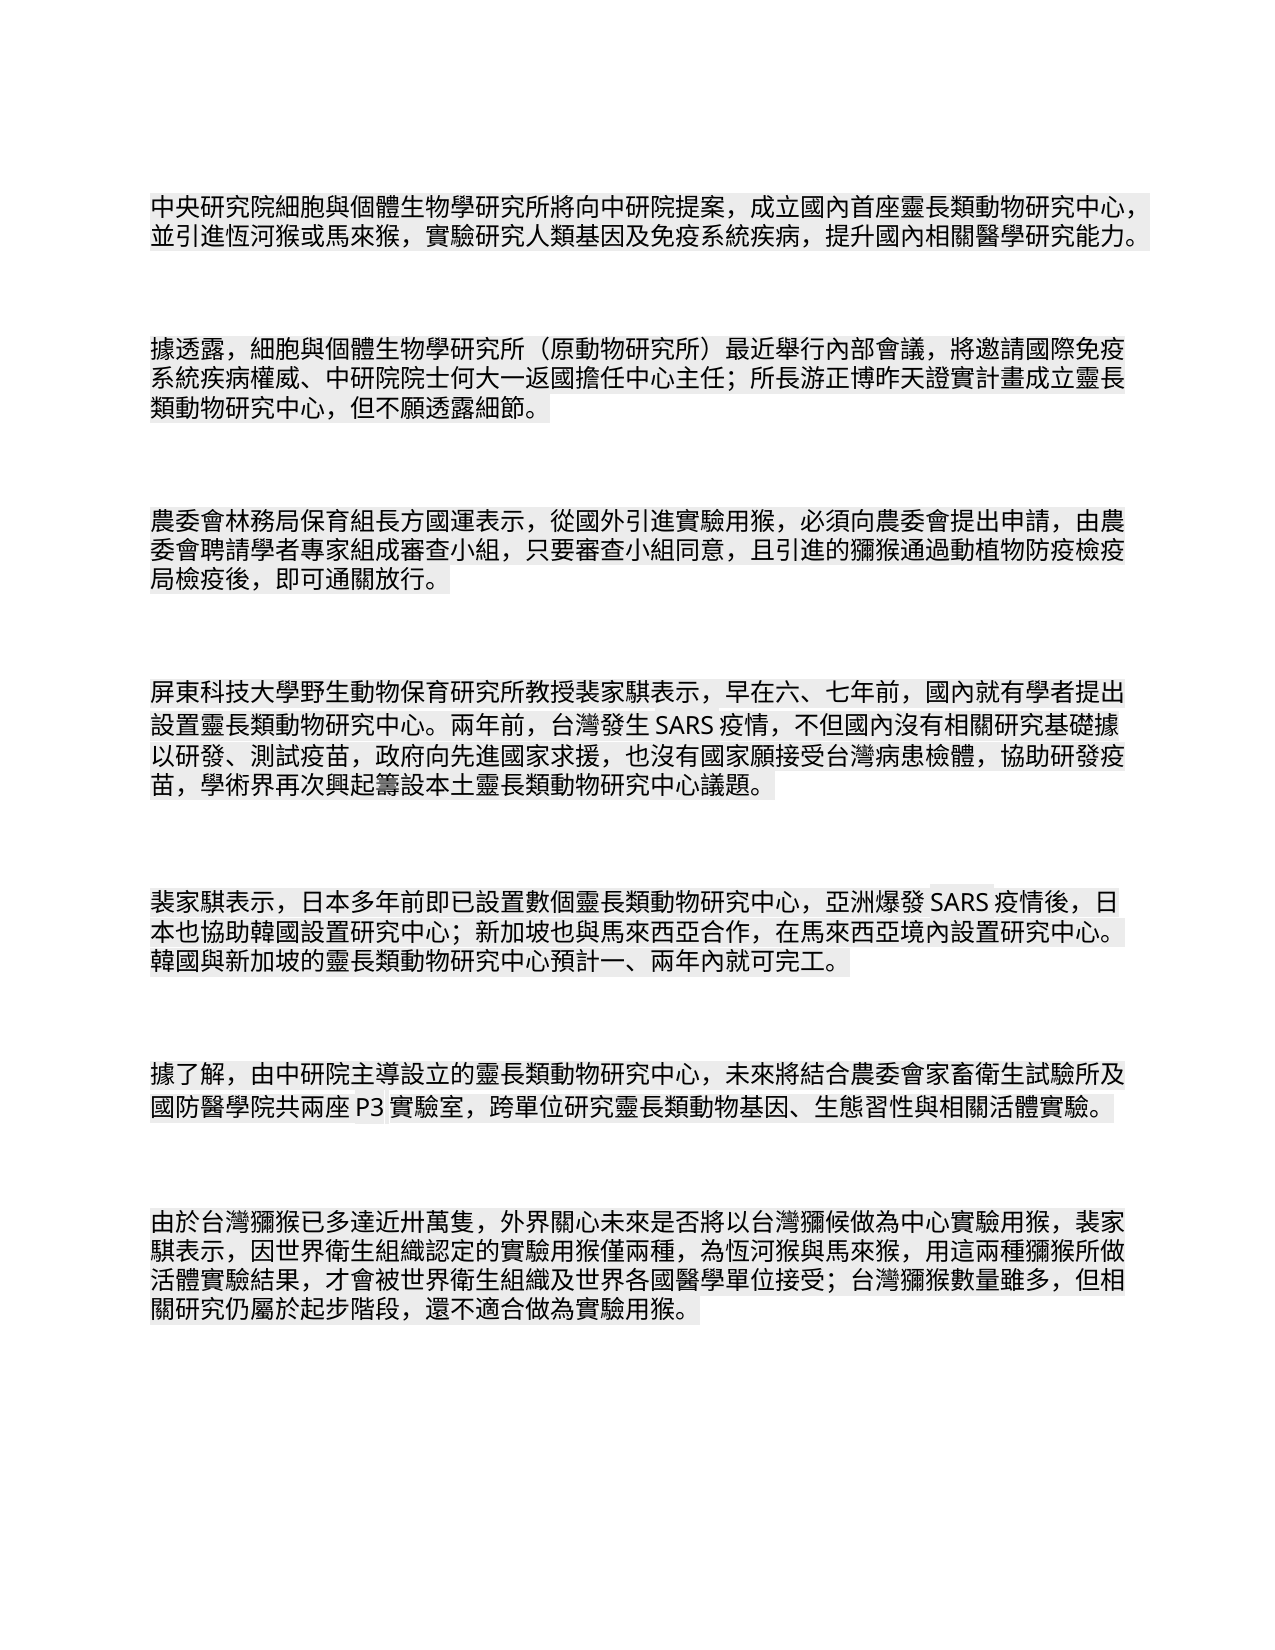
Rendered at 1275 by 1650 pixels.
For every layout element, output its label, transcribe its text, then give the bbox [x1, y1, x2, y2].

text 屏東科技大學野生動物保育研究所教授裴家騏表示，早在六、七年前，國內就有學者提出設置靈長類動物研究中心。兩年前，台灣發生SARS疫情，不但國內沒有相關研究基礎據以研發、測試疫苗，政府向先進國家求援，也沒有國家願接受台灣病患檢體，協助研發疫苗，學術界再次興起籌設本土靈長類動物研究中心議題。 [150, 679, 1125, 800]
text 裴家騏表示，日本多年前即已設置數個靈長類動物研究中心，亞洲爆發SARS疫情後，日本也協助韓國設置研究中心；新加坡也與馬來西亞合作，在馬來西亞境內設置研究中心。韓國與新加坡的靈長類動物研究中心預計一、兩年內就可完工。 [150, 884, 1125, 977]
text 農委會林務局保育組長方國運表示，從國外引進實驗用猴，必須向農委會提出申請，由農委會聘請學者專家組成審查小組，只要審查小組同意，且引進的獼猴通過動植物防疫檢疫局檢疫後，即可通關放行。 [150, 507, 1125, 594]
text 據了解，由中研院主導設立的靈長類動物研究中心，未來將結合農委會家畜衛生試驗所及國防醫學院共兩座P3實驗室，跨單位研究靈長類動物基因、生態習性與相關活體實驗。 [150, 1061, 1125, 1124]
text 據透露，細胞與個體生物學研究所（原動物研究所）最近舉行內部會議，將邀請國際免疫系統疾病權威、中研院院士何大一返國擔任中心主任；所長游正博昨天證實計畫成立靈長類動物研究中心，但不願透露細節。 [150, 336, 1125, 423]
text 中央研究院細胞與個體生物學研究所將向中研院提案，成立國內首座靈長類動物研究中心，並引進恆河猴或馬來猴，實驗研究人類基因及免疫系統疾病，提升國內相關醫學研究能力。 [150, 193, 1125, 251]
text 由於台灣獼猴已多達近卅萬隻，外界關心未來是否將以台灣獼候做為中心實驗用猴，裴家騏表示，因世界衛生組織認定的實驗用猴僅兩種，為恆河猴與馬來猴，用這兩種獼猴所做活體實驗結果，才會被世界衛生組織及世界各國醫學單位接受；台灣獼猴數量雖多，但相關研究仍屬於起步階段，還不適合做為實驗用猴。 [150, 1208, 1125, 1325]
